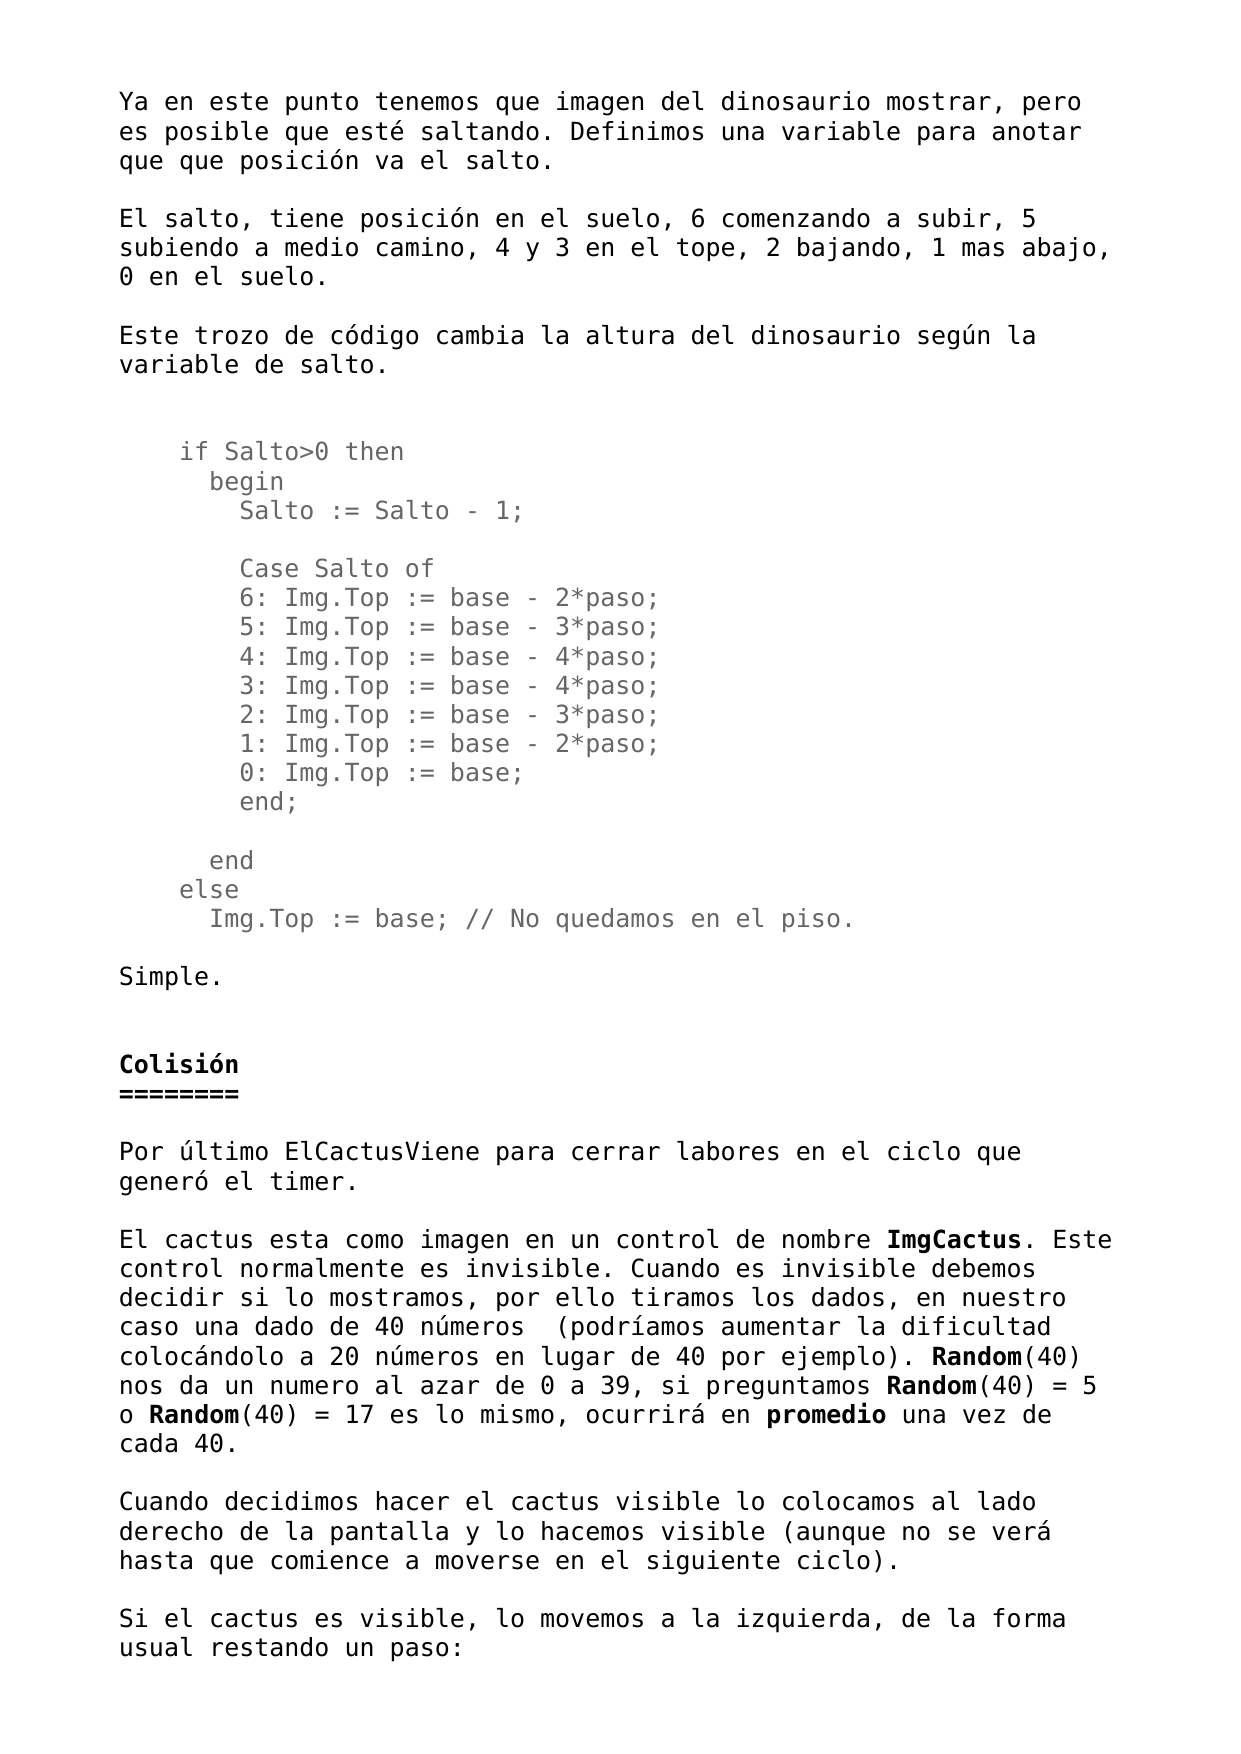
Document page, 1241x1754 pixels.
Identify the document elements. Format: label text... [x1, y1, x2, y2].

text Simple. [119, 962, 1121, 992]
text Por último ElCactusViene para cerrar labores en el ciclo que generó el timer. [119, 1137, 1121, 1196]
text 4: Img.Top := base - 4*paso; [119, 642, 1121, 671]
text else [119, 875, 1121, 904]
text Img.Top := base; // No quedamos en el piso. [119, 904, 1121, 933]
text 2: Img.Top := base - 3*paso; [119, 700, 1121, 729]
text Case Salto of [119, 554, 1121, 583]
text 3: Img.Top := base - 4*paso; [119, 671, 1121, 700]
text El cactus esta como imagen en un control de nombre ImgCactus. Este control normalmente es invisible. Cuando es invisible debemos decidir si lo mostramos, por ello tiramos los dados, en nuestro caso una dado de 40 números (podríamos aumentar la dificultad colocándolo a 20 números en lugar de 40 por ejemplo). Random(40) nos da un numero al azar de 0 a 39, si preguntamos Random(40) = 5 o Random(40) = 17 es lo mismo, ocurrirá en promedio una vez de cada 40. [119, 1225, 1121, 1458]
text Salto := Salto - 1; [119, 496, 1121, 525]
text 6: Img.Top := base - 2*paso; [119, 583, 1121, 612]
text Ya en este punto tenemos que imagen del dinosaurio mostrar, pero es posible que esté saltando. Definimos una variable para anotar que que posición va el salto. [119, 87, 1121, 175]
text if Salto>0 then [119, 437, 1121, 467]
text 0: Img.Top := base; [119, 758, 1121, 787]
text end [119, 846, 1121, 875]
text Colisión [119, 1050, 1121, 1079]
text Si el cactus es visible, lo movemos a la izquierda, de la forma usual restando un paso: [119, 1604, 1121, 1662]
text Cuando decidimos hacer el cactus visible lo colocamos al lado derecho de la pantalla y lo hacemos visible (aunque no se verá hasta que comience a moverse en el siguiente ciclo). [119, 1487, 1121, 1575]
text El salto, tiene posición en el suelo, 6 comenzando a subir, 5 subiendo a medio camino, 4 y 3 en el tope, 2 bajando, 1 mas abajo, 0 en el suelo. [119, 204, 1121, 292]
text begin [119, 467, 1121, 496]
text 5: Img.Top := base - 3*paso; [119, 612, 1121, 642]
text end; [119, 787, 1121, 817]
text Este trozo de código cambia la altura del dinosaurio según la variable de salto. [119, 321, 1121, 379]
text ======== [119, 1079, 1121, 1108]
text 1: Img.Top := base - 2*paso; [119, 729, 1121, 758]
